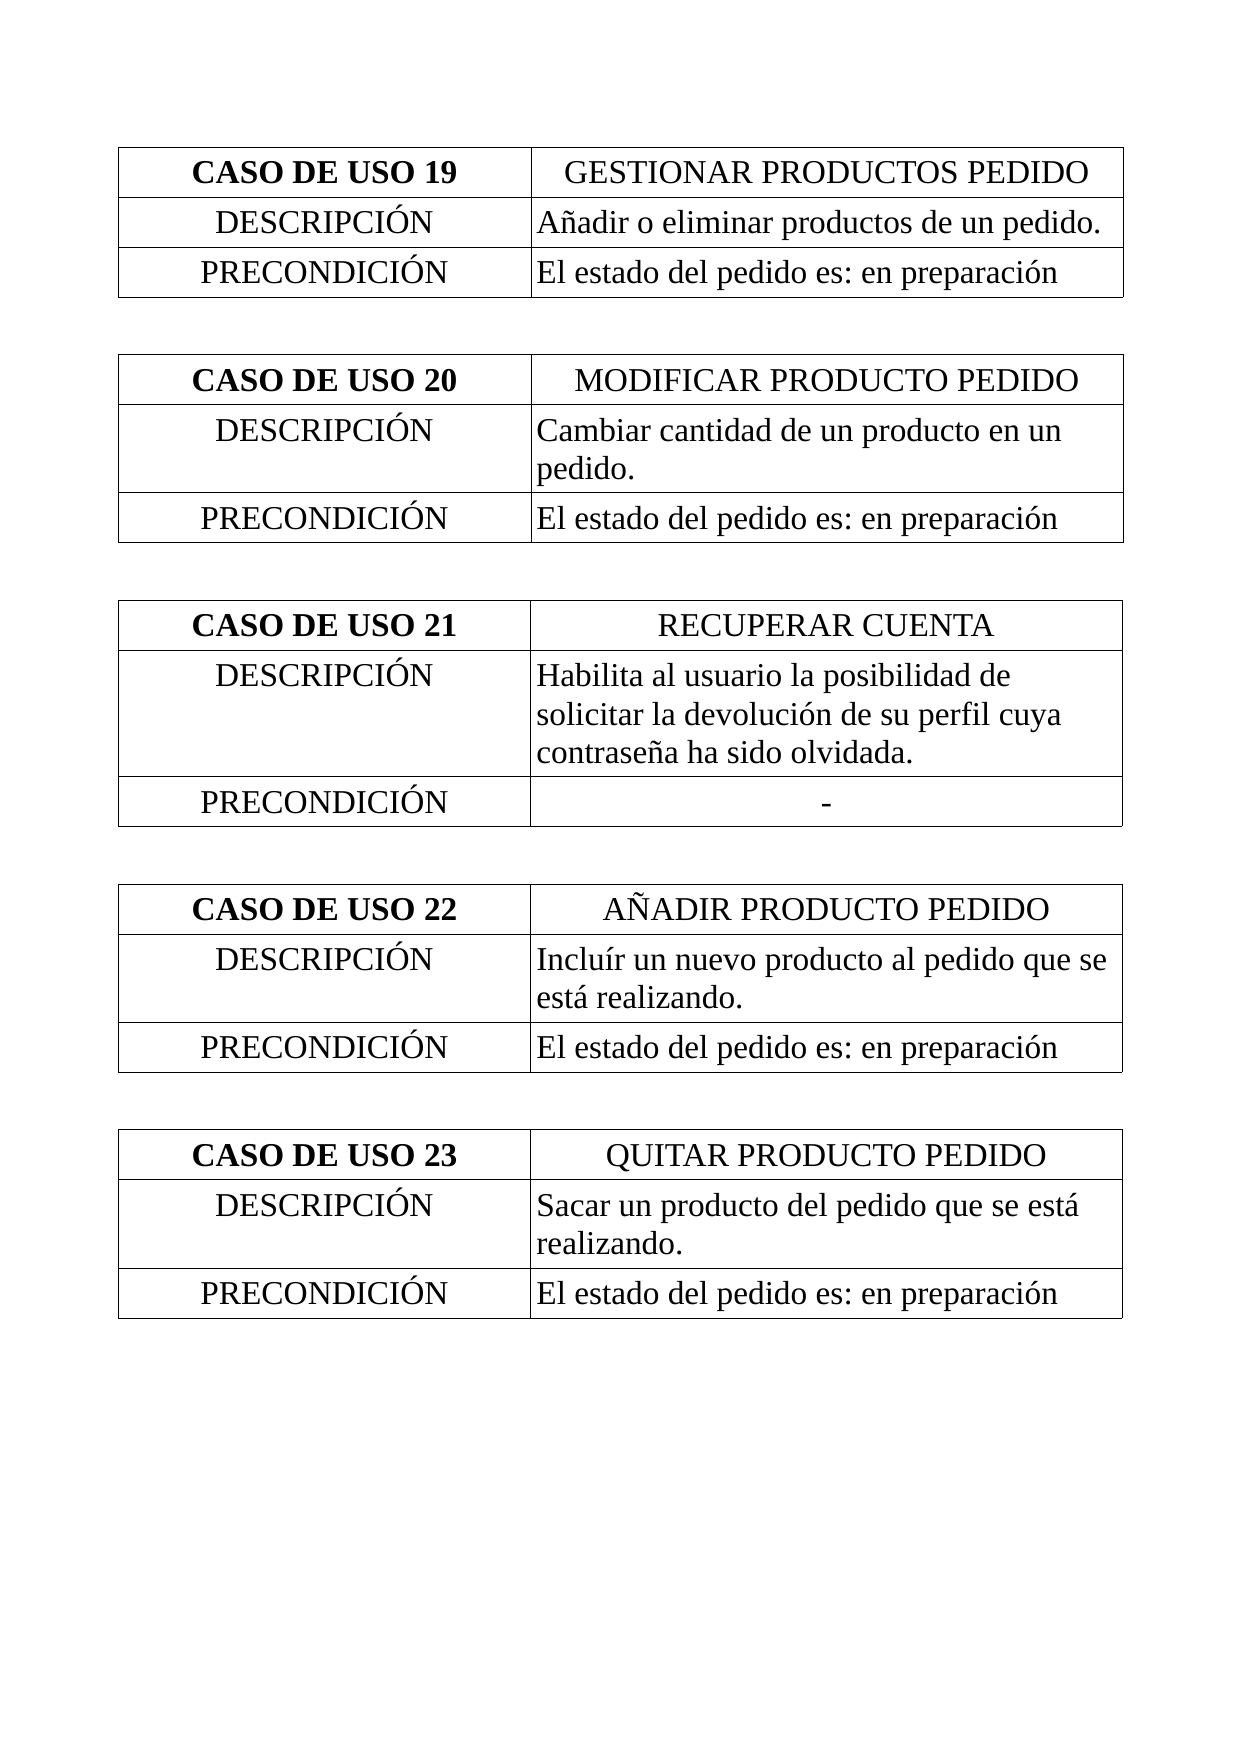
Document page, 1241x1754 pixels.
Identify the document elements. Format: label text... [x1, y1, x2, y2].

table_cell Añadir o eliminar productos de un pedido. [532, 198, 1123, 247]
table_cell El estado del pedido es: en preparación [532, 248, 1123, 297]
table_header CASO DE USO 22 [119, 885, 530, 934]
table_header CASO DE USO 23 [119, 1130, 530, 1179]
table_header RECUPERAR CUENTA [531, 601, 1122, 650]
table_header QUITAR PRODUCTO PEDIDO [531, 1130, 1122, 1179]
table_cell DESCRIPCIÓN [119, 198, 531, 247]
table_header GESTIONAR PRODUCTOS PEDIDO [532, 148, 1123, 197]
table_header CASO DE USO 21 [119, 601, 530, 650]
table_header AÑADIR PRODUCTO PEDIDO [531, 885, 1122, 934]
table_cell DESCRIPCIÓN [119, 1180, 530, 1267]
table_cell Sacar un producto del pedido que se está realizando. [531, 1180, 1122, 1267]
table_cell PRECONDICIÓN [119, 1023, 530, 1072]
table_cell PRECONDICIÓN [119, 248, 531, 297]
table_cell Cambiar cantidad de un producto en un pedido. [532, 405, 1123, 492]
table_cell El estado del pedido es: en preparación [532, 493, 1123, 542]
table_cell PRECONDICIÓN [119, 777, 530, 826]
table_cell Incluír un nuevo producto al pedido que se está realizando. [531, 935, 1122, 1022]
table_cell PRECONDICIÓN [119, 1269, 530, 1317]
table_cell Habilita al usuario la posibilidad de solicitar la devolución de su perfil cuya contraseña ha sido olvidada. [531, 651, 1122, 776]
table_header CASO DE USO 19 [119, 148, 531, 197]
table_cell El estado del pedido es: en preparación [531, 1023, 1122, 1072]
table_header MODIFICAR PRODUCTO PEDIDO [532, 355, 1123, 404]
table_cell DESCRIPCIÓN [119, 651, 530, 776]
table_cell El estado del pedido es: en preparación [531, 1269, 1122, 1317]
table_cell PRECONDICIÓN [119, 493, 531, 542]
table_cell DESCRIPCIÓN [119, 405, 531, 492]
table_cell - [531, 777, 1122, 826]
table_cell DESCRIPCIÓN [119, 935, 530, 1022]
table_header CASO DE USO 20 [119, 355, 531, 404]
